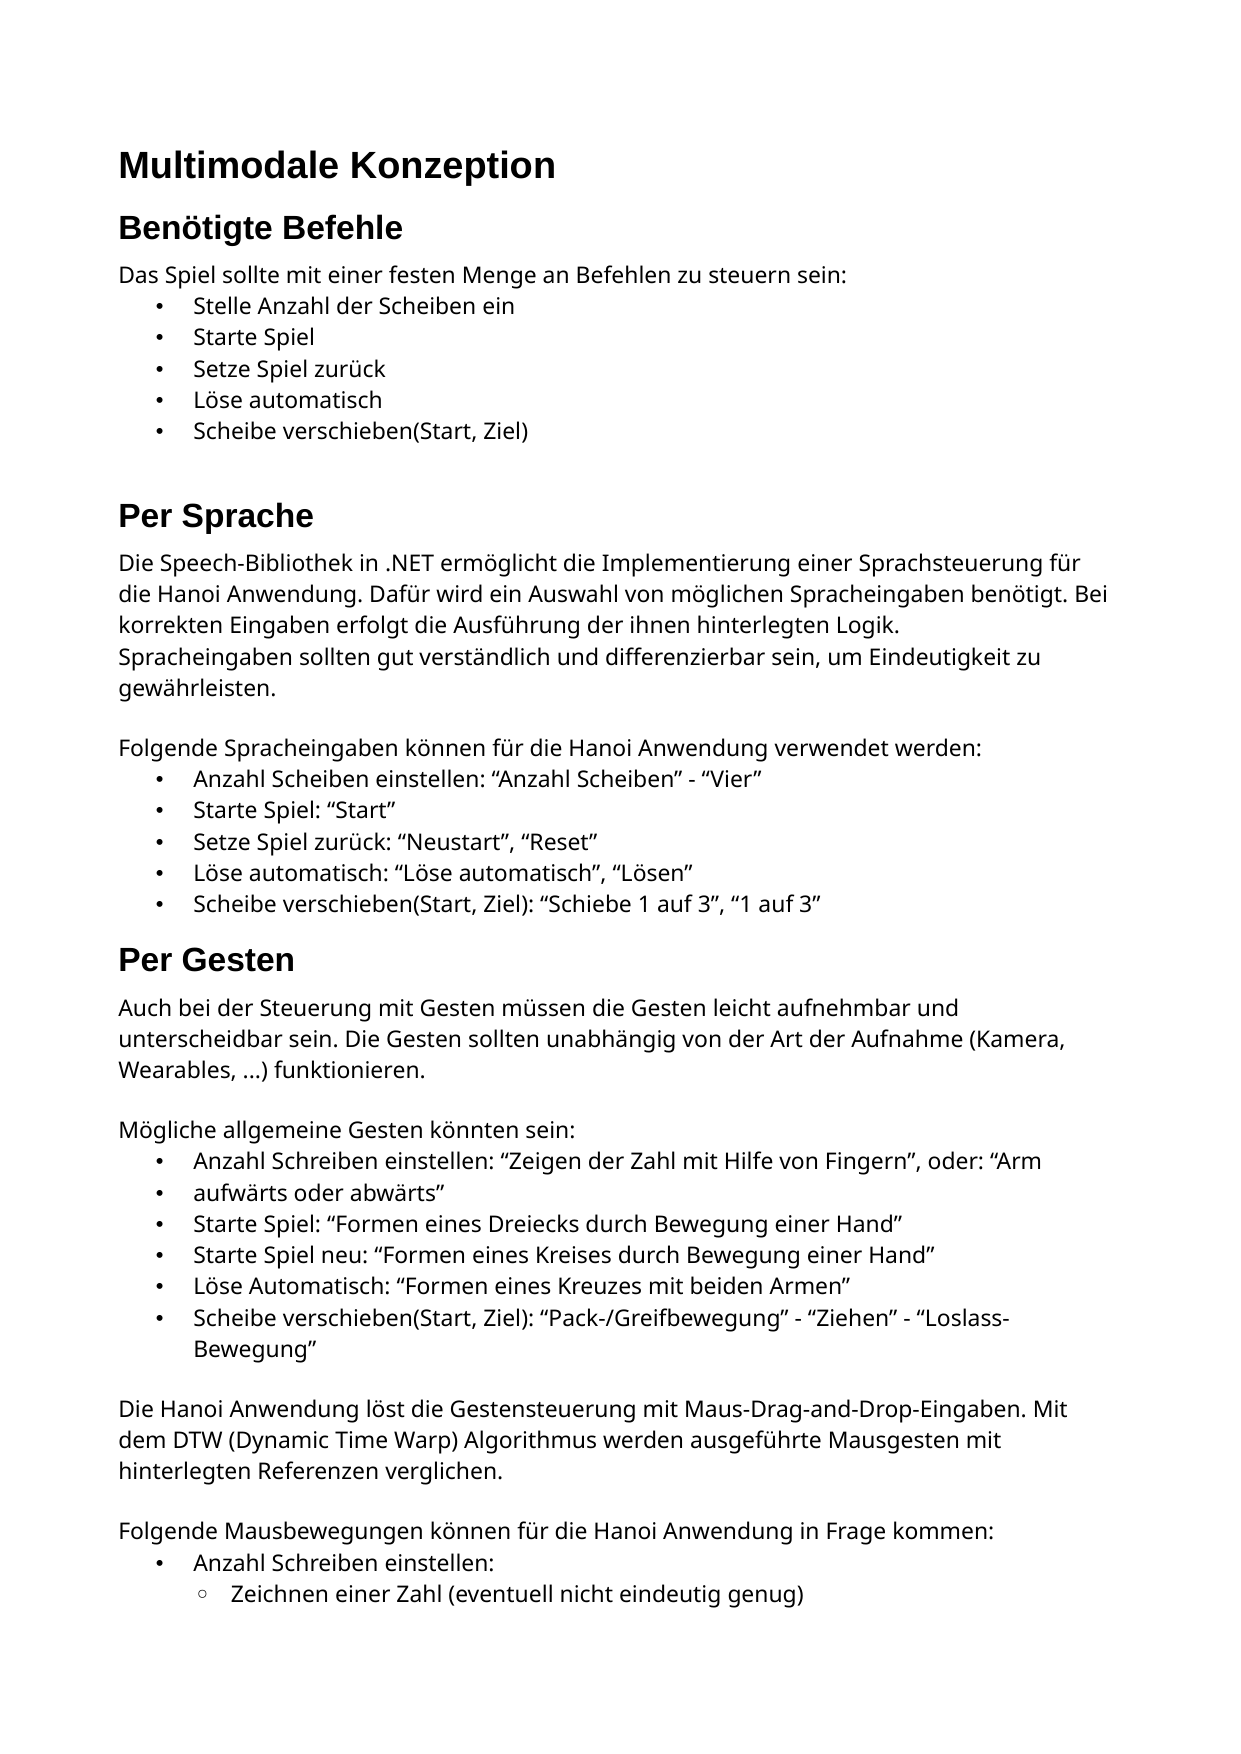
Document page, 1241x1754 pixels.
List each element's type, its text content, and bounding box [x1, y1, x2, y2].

list Scheibe verschieben(Start, Ziel): “Schiebe 1 auf 3”, “1 auf 3” [156, 888, 1122, 919]
list Zeichnen einer Zahl (eventuell nicht eindeutig genug) [193, 1578, 1122, 1609]
text Die Speech-Bibliothek in .NET ermöglicht die Implementierung einer Sprachsteuerung für [118, 547, 1122, 578]
text hinterlegten Referenzen verglichen. [118, 1455, 1122, 1486]
text Wearables, ...) funktionieren. [118, 1054, 1122, 1085]
text Folgende Spracheingaben können für die Hanoi Anwendung verwendet werden: [118, 732, 1122, 763]
list Starte Spiel: “Start” [156, 794, 1122, 826]
text unterscheidbar sein. Die Gesten sollten unabhängig von der Art der Aufnahme (Kamera, [118, 1023, 1122, 1054]
list Starte Spiel neu: “Formen eines Kreises durch Bewegung einer Hand” [156, 1239, 1122, 1270]
text gewährleisten. [118, 672, 1122, 703]
subtitle Benötigte Befehle [118, 208, 1122, 246]
list Starte Spiel: “Formen eines Dreiecks durch Bewegung einer Hand” [156, 1208, 1122, 1239]
text Das Spiel sollte mit einer festen Menge an Befehlen zu steuern sein: [118, 259, 1122, 290]
list Löse Automatisch: “Formen eines Kreuzes mit beiden Armen” [156, 1270, 1122, 1301]
text die Hanoi Anwendung. Dafür wird ein Auswahl von möglichen Spracheingaben benötigt. Bei [118, 578, 1122, 609]
subtitle Per Gesten [118, 940, 1122, 979]
text Die Hanoi Anwendung löst die Gestensteuerung mit Maus-Drag-and-Drop-Eingaben. Mit [118, 1393, 1122, 1424]
list Anzahl Scheiben einstellen: “Anzahl Scheiben” - “Vier” [156, 763, 1122, 794]
list Anzahl Schreiben einstellen: “Zeigen der Zahl mit Hilfe von Fingern”, oder: “Arm [156, 1145, 1122, 1176]
list Löse automatisch: “Löse automatisch”, “Lösen” [156, 857, 1122, 888]
list Stelle Anzahl der Scheiben ein [156, 290, 1122, 321]
list Scheibe verschieben(Start, Ziel): “Pack-/Greifbewegung” - “Ziehen” - “Loslass-Bewegung” [156, 1301, 1122, 1364]
list Scheibe verschieben(Start, Ziel) [156, 415, 1122, 446]
subtitle Multimodale Konzeption [118, 143, 1122, 187]
text Folgende Mausbewegungen können für die Hanoi Anwendung in Frage kommen: [118, 1515, 1122, 1546]
list Starte Spiel [156, 321, 1122, 352]
list Anzahl Schreiben einstellen: [156, 1546, 1122, 1578]
list aufwärts oder abwärts” [156, 1176, 1122, 1208]
list Setze Spiel zurück: “Neustart”, “Reset” [156, 826, 1122, 857]
subtitle Per Sprache [118, 496, 1122, 534]
text Auch bei der Steuerung mit Gesten müssen die Gesten leicht aufnehmbar und [118, 991, 1122, 1023]
list Setze Spiel zurück [156, 352, 1122, 384]
list Löse automatisch [156, 384, 1122, 415]
text korrekten Eingaben erfolgt die Ausführung der ihnen hinterlegten Logik. [118, 609, 1122, 641]
text Spracheingaben sollten gut verständlich und differenzierbar sein, um Eindeutigkeit zu [118, 641, 1122, 672]
text dem DTW (Dynamic Time Warp) Algorithmus werden ausgeführte Mausgesten mit [118, 1424, 1122, 1455]
text Mögliche allgemeine Gesten könnten sein: [118, 1114, 1122, 1145]
